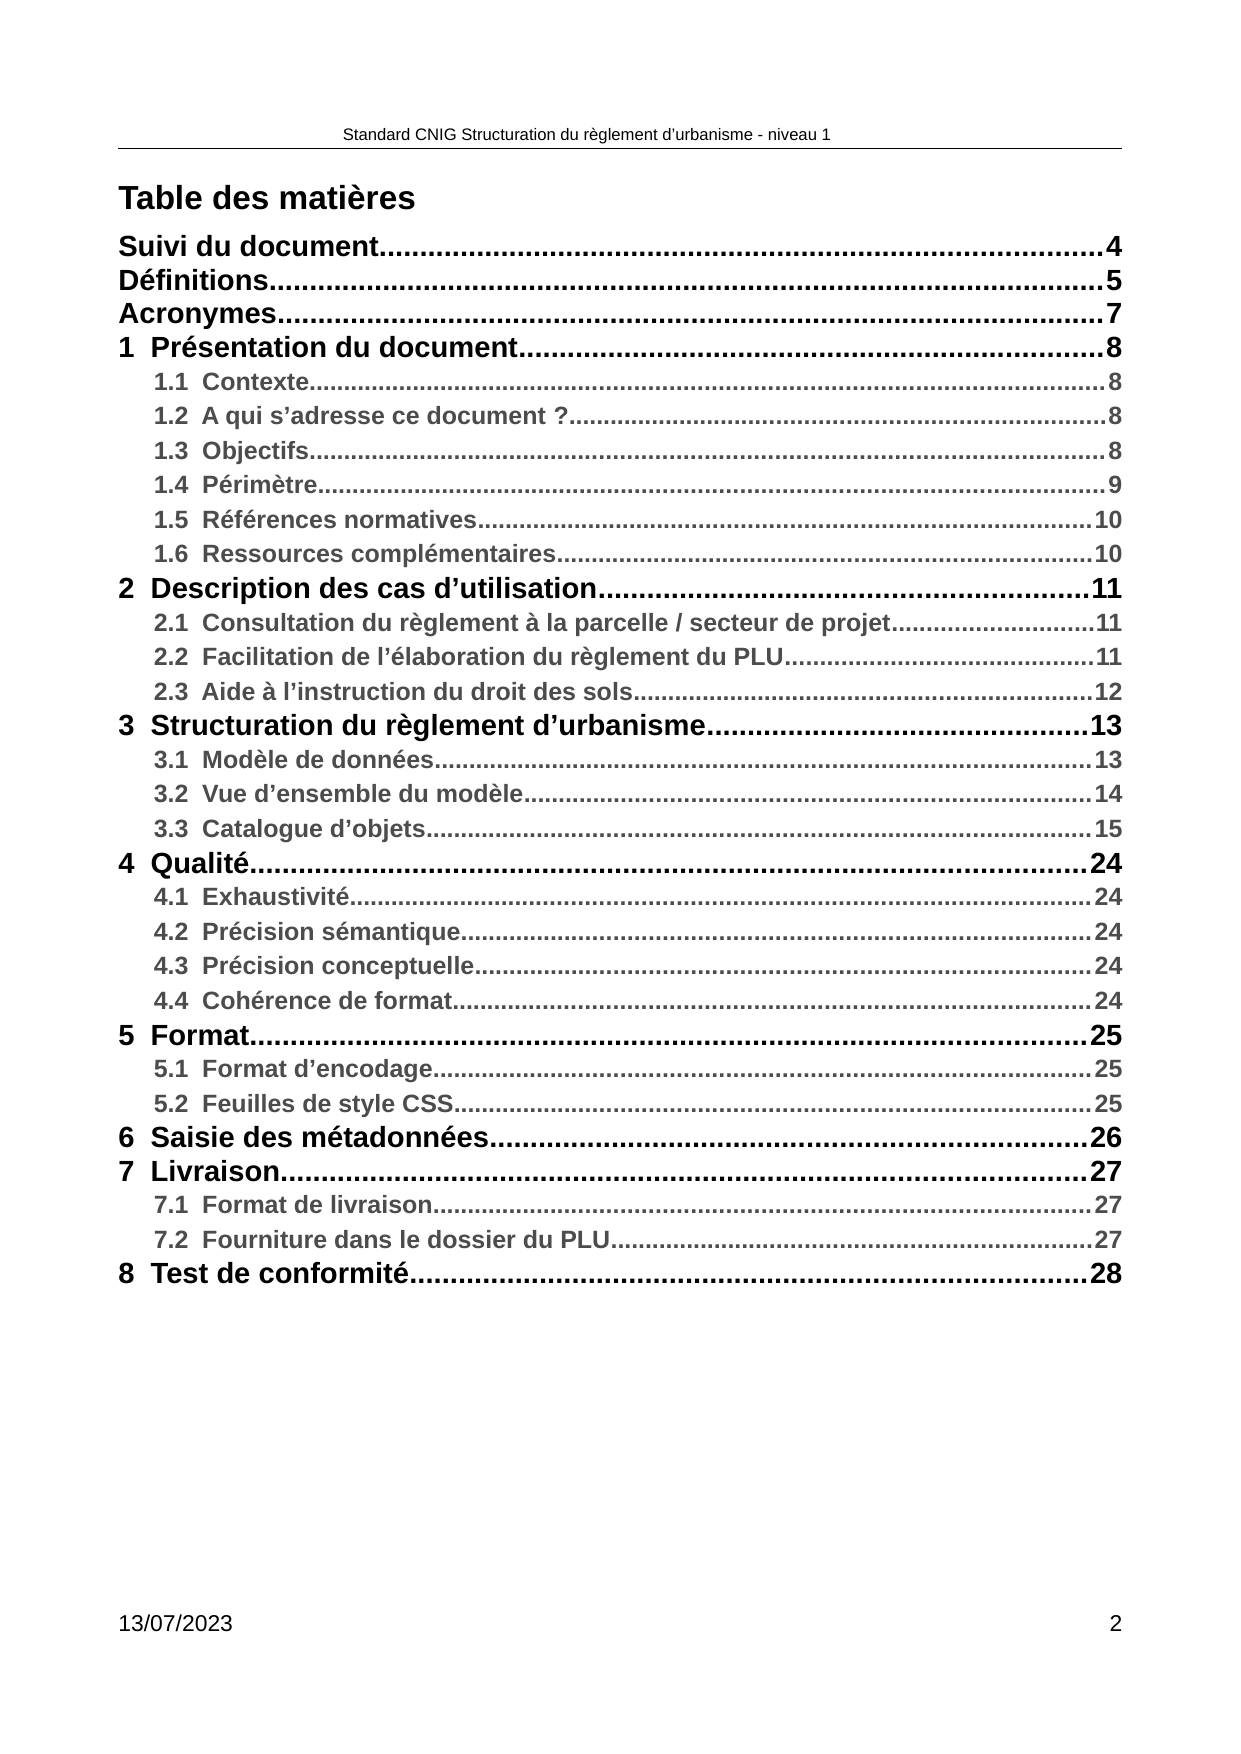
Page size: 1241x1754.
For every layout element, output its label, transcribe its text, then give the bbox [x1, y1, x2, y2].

subtitle Table des matières [118, 178, 1122, 217]
text 2.1 Consultation du règlement à la parcelle / secteur de projet 11 [153, 607, 1122, 636]
text Suivi du document 4 [118, 229, 1122, 263]
text 1 Présentation du document 8 [118, 330, 1122, 363]
text 7.1 Format de livraison 27 [153, 1190, 1122, 1219]
text 5.1 Format d’encodage 25 [153, 1054, 1122, 1083]
text 1.1 Contexte 8 [153, 366, 1122, 395]
text 4.1 Exhaustivité 24 [153, 882, 1122, 911]
text 3.1 Modèle de données 13 [153, 745, 1122, 773]
text 1.4 Périmètre 9 [153, 470, 1122, 499]
text 2 Description des cas d’utilisation 11 [118, 571, 1122, 604]
text 1.6 Ressources complémentaires 10 [153, 539, 1122, 568]
text 4.4 Cohérence de format 24 [153, 986, 1122, 1014]
text 8 Test de conformité 28 [118, 1256, 1122, 1290]
text 4.3 Précision conceptuelle 24 [153, 951, 1122, 980]
text Acronymes 7 [118, 296, 1122, 330]
text 1.5 Références normatives 10 [153, 505, 1122, 533]
text 1.3 Objectifs 8 [153, 436, 1122, 464]
text 2.3 Aide à l’instruction du droit des sols 12 [153, 677, 1122, 705]
text 3.3 Catalogue d’objets 15 [153, 814, 1122, 843]
text 4.2 Précision sémantique 24 [153, 917, 1122, 945]
text 3 Structuration du règlement d’urbanisme 13 [118, 708, 1122, 742]
text 7.2 Fourniture dans le dossier du PLU 27 [153, 1225, 1122, 1253]
text 4 Qualité 24 [118, 846, 1122, 879]
text 6 Saisie des métadonnées 26 [118, 1120, 1122, 1154]
text 3.2 Vue d’ensemble du modèle 14 [153, 779, 1122, 808]
text 1.2 A qui s’adresse ce document ? 8 [153, 401, 1122, 430]
text 5.2 Feuilles de style CSS 25 [153, 1088, 1122, 1117]
text Définitions 5 [118, 263, 1122, 296]
text 2.2 Facilitation de l’élaboration du règlement du PLU 11 [153, 642, 1122, 671]
text 7 Livraison 27 [118, 1154, 1122, 1187]
text 5 Format 25 [118, 1017, 1122, 1051]
